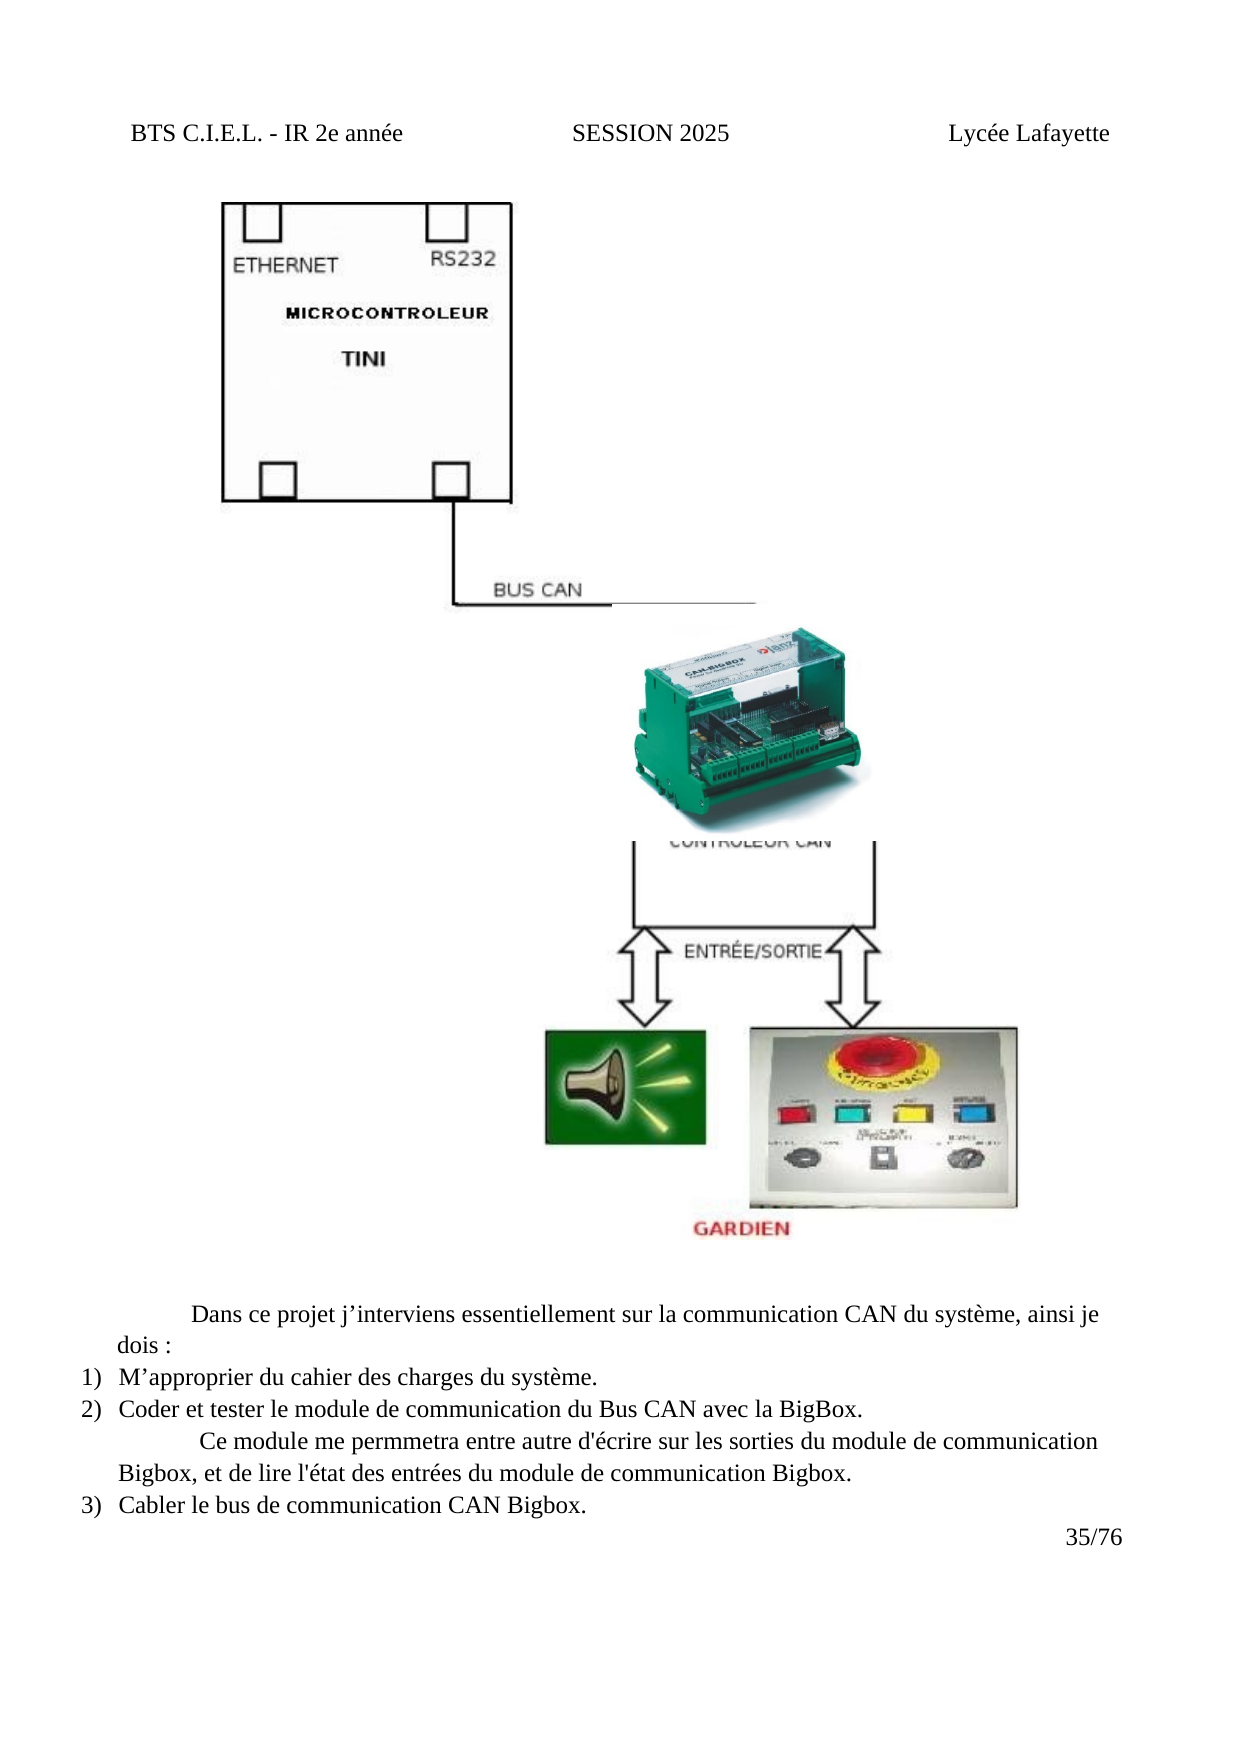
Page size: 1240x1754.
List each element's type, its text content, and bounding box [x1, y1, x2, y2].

list M’approprier du cahier des charges du système. [81, 1362, 1121, 1391]
text Ce module me permmetra entre autre d'écrire sur les sorties du module de communication Bigbox, et de lire l'état des entrées du module de communication Bigbox. [118, 1426, 1121, 1487]
picture [220, 202, 1021, 1240]
list Coder et tester le module de communication du Bus CAN avec la BigBox. [81, 1394, 1121, 1423]
text Dans ce projet j’interviens essentiellement sur la communication CAN du système, ainsi je dois : [117, 1299, 1121, 1359]
list Cabler le bus de communication CAN Bigbox. [81, 1490, 1121, 1518]
